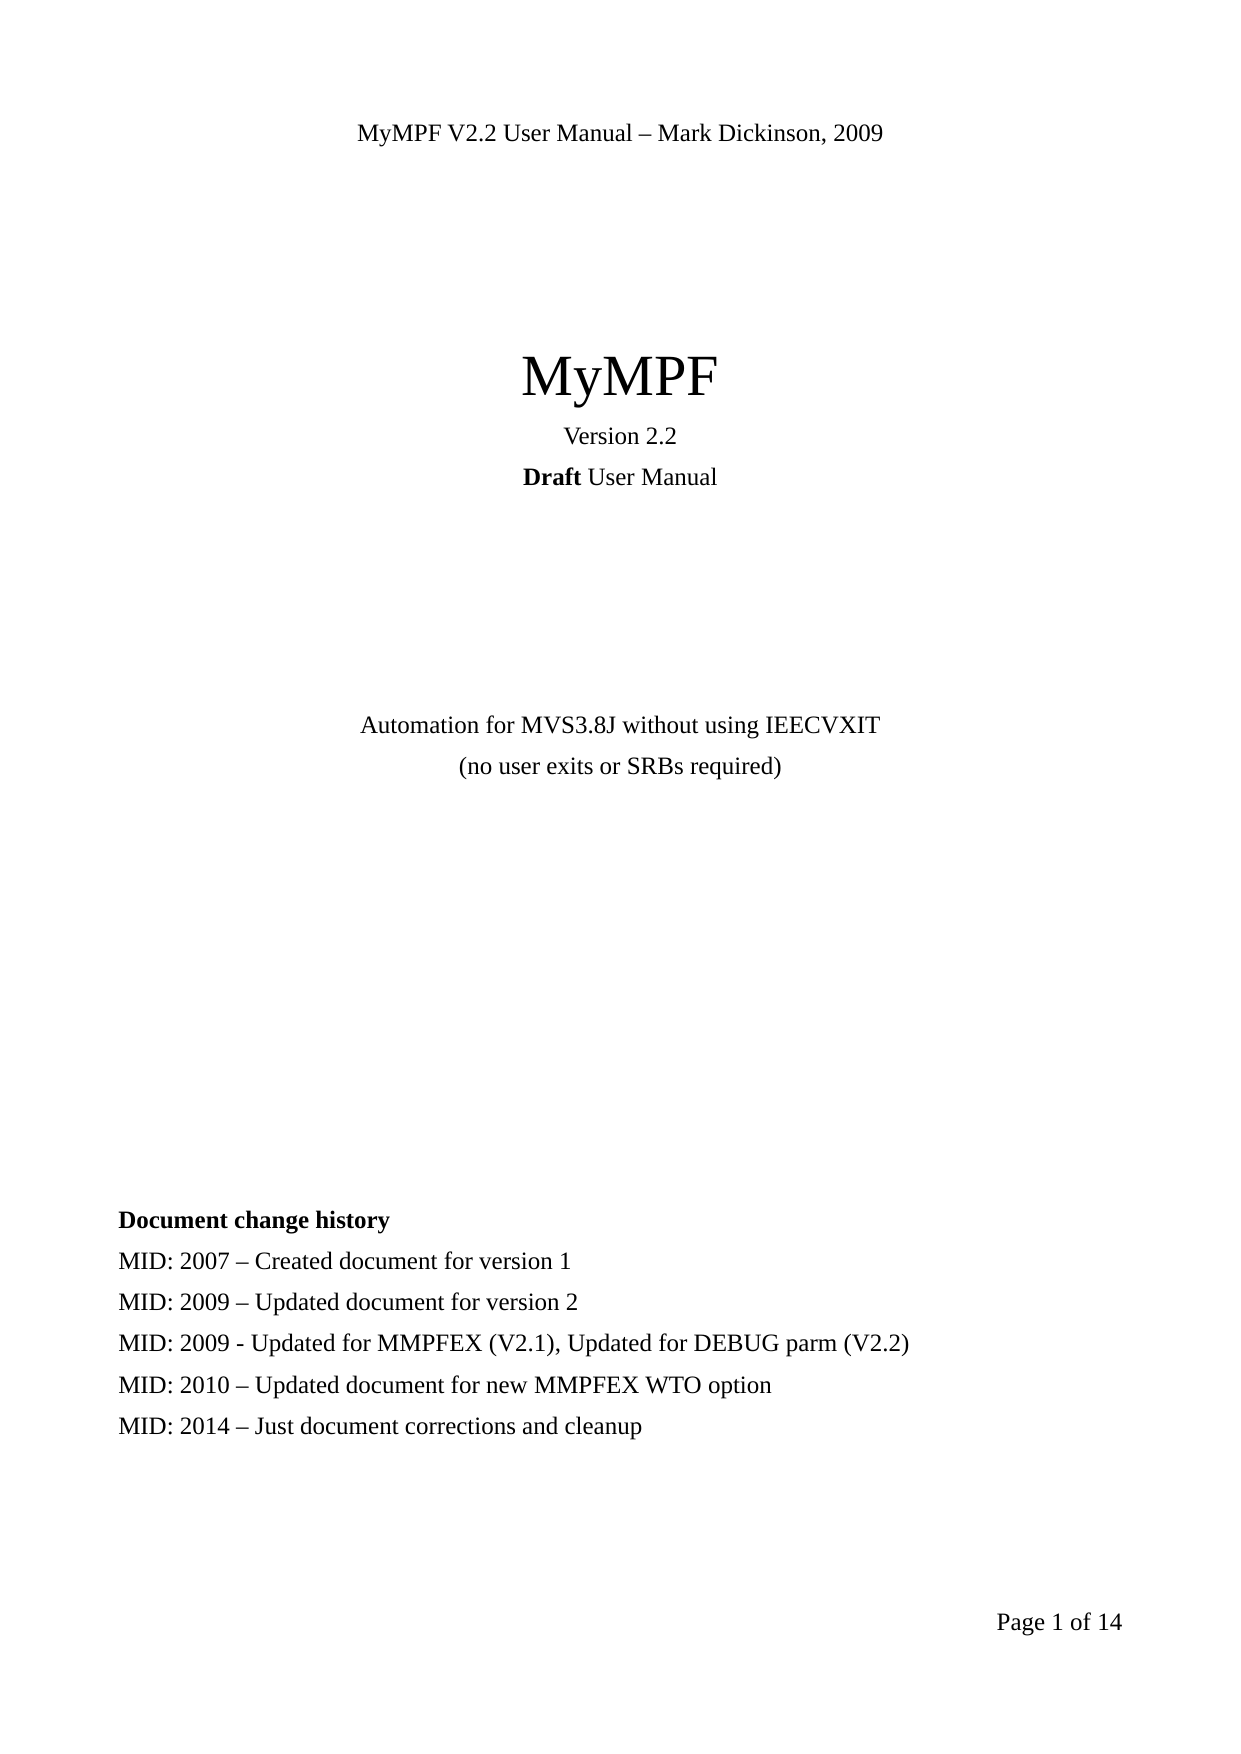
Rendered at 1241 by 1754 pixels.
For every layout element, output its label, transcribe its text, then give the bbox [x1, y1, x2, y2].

text Draft User Manual [118, 462, 1122, 491]
text (no user exits or SRBs required) [118, 751, 1122, 780]
text MID: 2007 – Created document for version 1 [118, 1246, 1122, 1275]
text MID: 2009 – Updated document for version 2 [118, 1287, 1122, 1316]
text Automation for MVS3.8J without using IEECVXIT [118, 710, 1122, 738]
text MID: 2014 – Just document corrections and cleanup [118, 1411, 1122, 1440]
text MyMPF [118, 341, 1122, 408]
text MID: 2010 – Updated document for new MMPFEX WTO option [118, 1370, 1122, 1398]
text Document change history [118, 1205, 1122, 1233]
text Version 2.2 [118, 421, 1122, 450]
text MID: 2009 - Updated for MMPFEX (V2.1), Updated for DEBUG parm (V2.2) [118, 1328, 1122, 1357]
